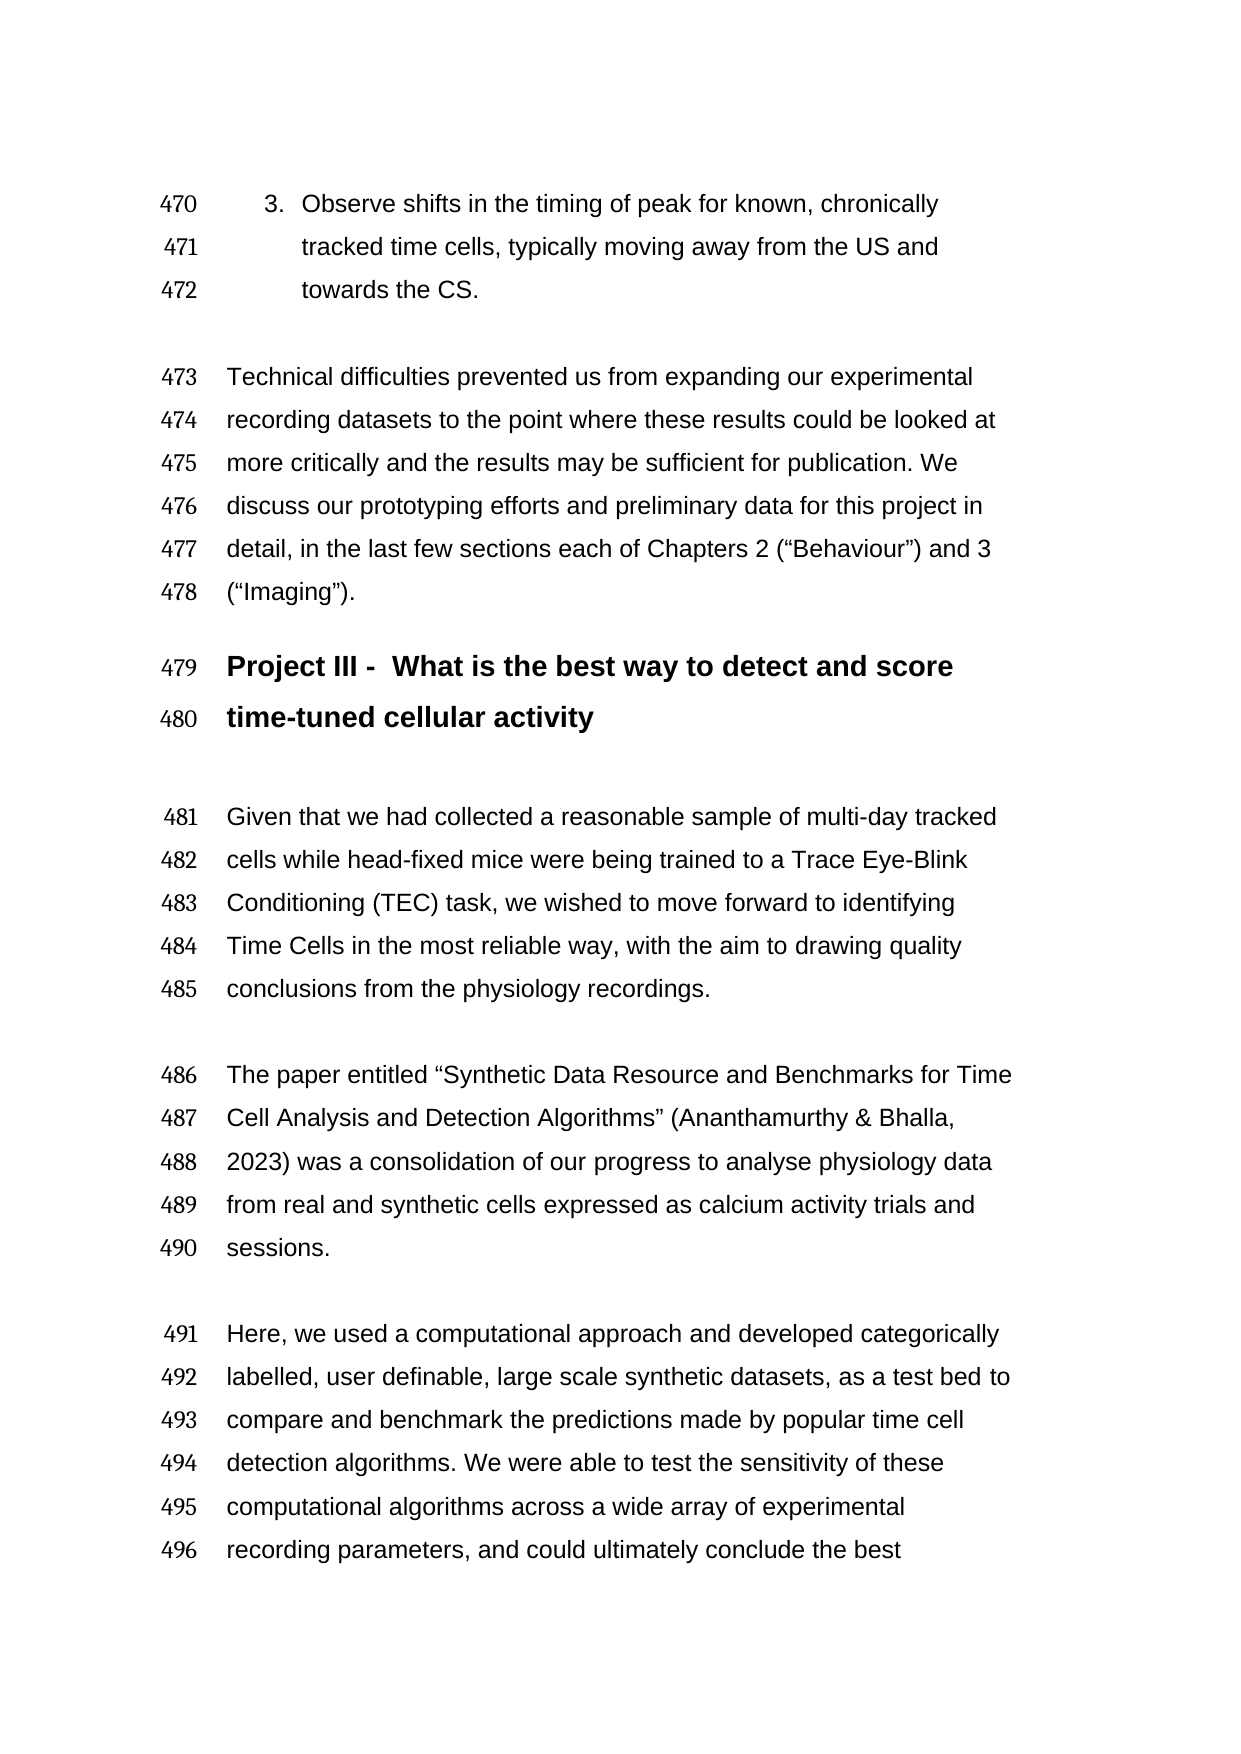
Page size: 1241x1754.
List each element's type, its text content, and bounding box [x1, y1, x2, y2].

subtitle Project III - What is the best way to detect and score time-tuned cellular activity [226, 649, 1014, 733]
list Observe shifts in the timing of peak for known, chronically tracked time cells, typically moving away from the US and towards the CS. [264, 189, 1014, 304]
text The paper entitled “Synthetic Data Resource and Benchmarks for Time Cell Analysis and Detection Algorithms” (Ananthamurthy & Bhalla, 2023) was a consolidation of our progress to analyse physiology data from real and synthetic cells expressed as calcium activity trials and sessions. [226, 1060, 1014, 1261]
text Technical difficulties prevented us from expanding our experimental recording datasets to the point where these results could be looked at more critically and the results may be sufficient for publication. We discuss our prototyping efforts and preliminary data for this project in detail, in the last few sections each of Chapters 2 (“Behaviour”) and 3 (“Imaging”). [226, 361, 1014, 606]
text Here, we used a computational approach and developed categorically labelled, user definable, large scale synthetic datasets, as a test bed to compare and benchmark the predictions made by popular time cell detection algorithms. We were able to test the sensitivity of these computational algorithms across a wide array of experimental recording parameters, and could ultimately conclude the best [226, 1319, 1014, 1563]
text Given that we had collected a reasonable sample of multi-day tracked cells while head-fixed mice were being trained to a Trace Eye-Blink Conditioning (TEC) task, we wished to move forward to identifying Time Cells in the most reliable way, with the aim to drawing quality conclusions from the physiology recordings. [226, 801, 1014, 1003]
